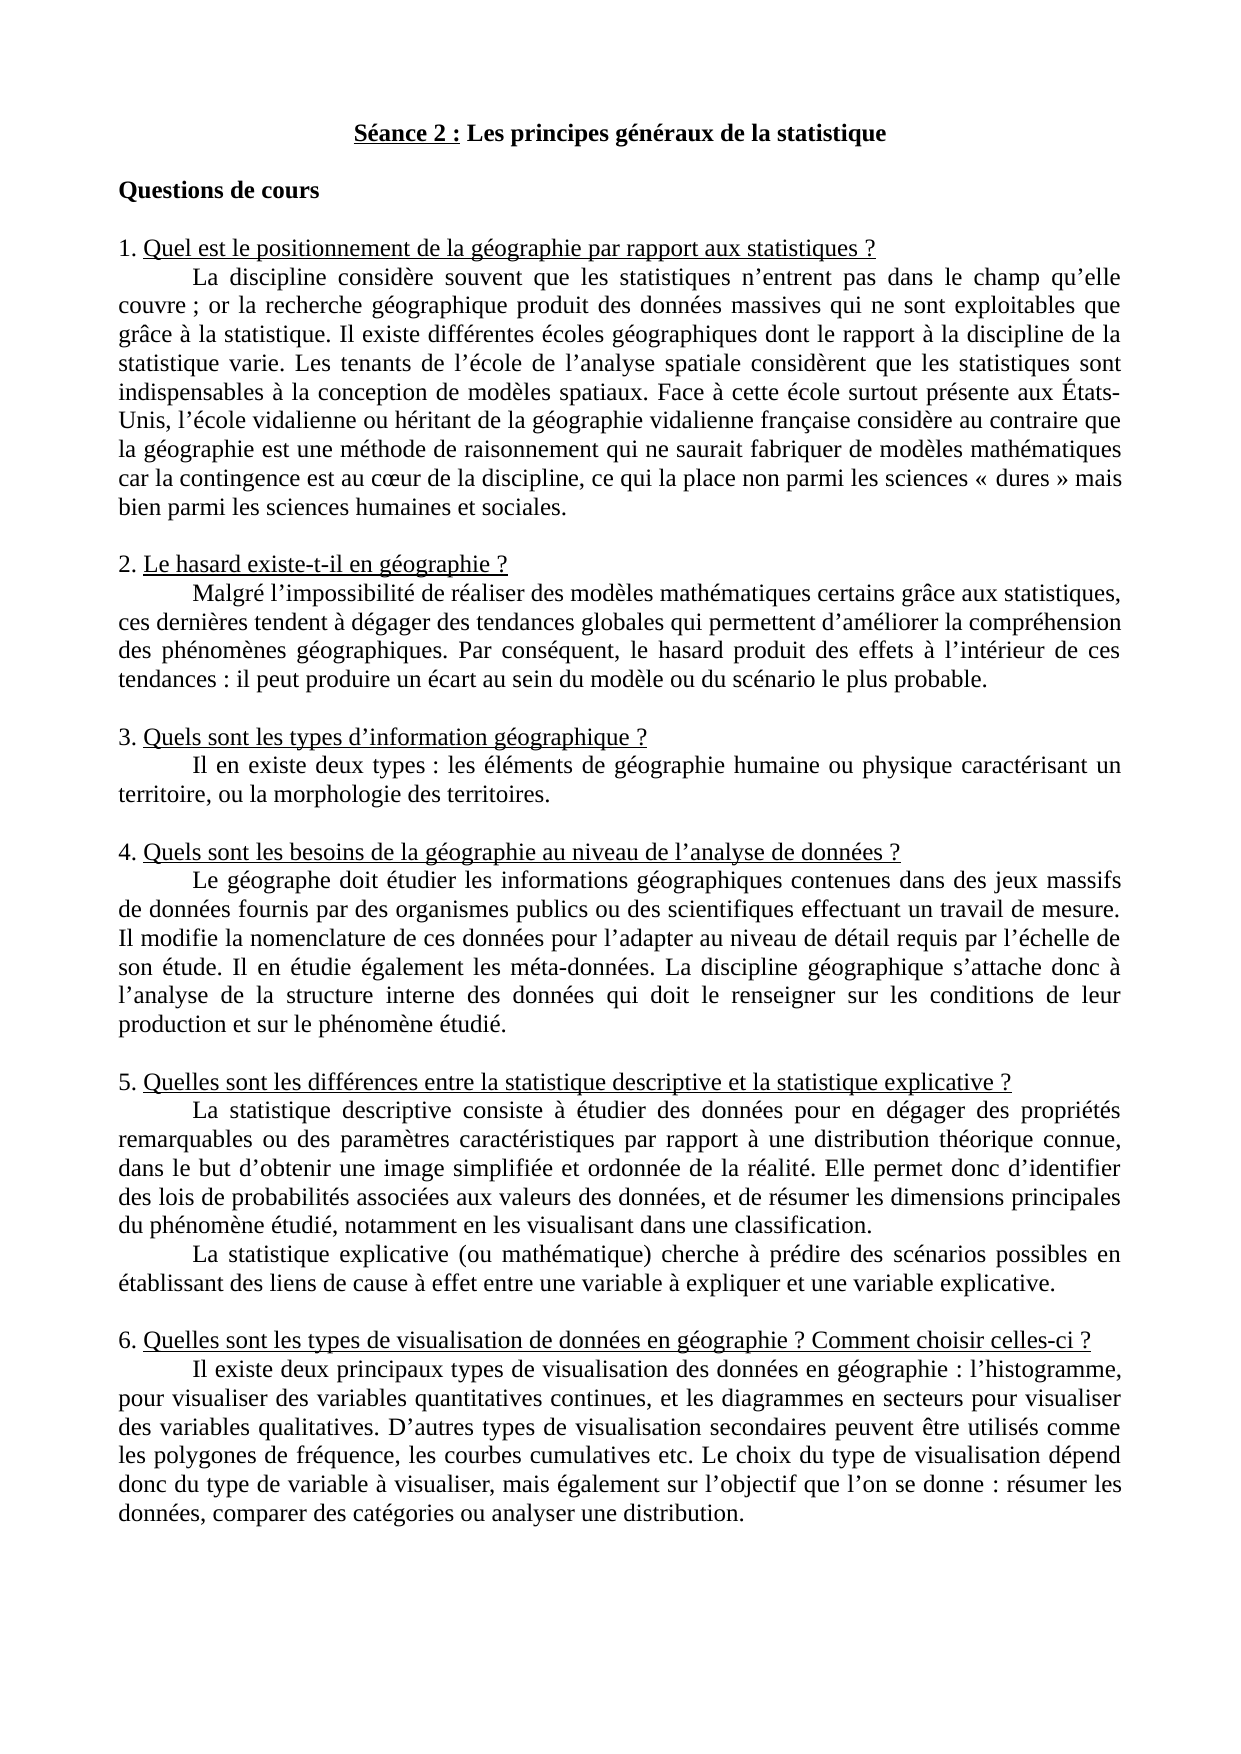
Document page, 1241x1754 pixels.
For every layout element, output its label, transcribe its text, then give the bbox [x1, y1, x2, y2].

text 5. Quelles sont les différences entre la statistique descriptive et la statistique explicative ? [118, 1067, 1122, 1096]
text 4. Quels sont les besoins de la géographie au niveau de l’analyse de données ? [118, 837, 1122, 866]
text Questions de cours [118, 176, 1122, 204]
text La discipline considère souvent que les statistiques n’entrent pas dans le champ qu’elle couvre ; or la recherche géographique produit des données massives qui ne sont exploitables que grâce à la statistique. Il existe différentes écoles géographiques dont le rapport à la discipline de la statistique varie. Les tenants de l’école de l’analyse spatiale considèrent que les statistiques sont indispensables à la conception de modèles spatiaux. Face à cette école surtout présente aux États-Unis, l’école vidalienne ou héritant de la géographie vidalienne française considère au contraire que la géographie est une méthode de raisonnement qui ne saurait fabriquer de modèles mathématiques car la contingence est au cœur de la discipline, ce qui la place non parmi les sciences « dures » mais bien parmi les sciences humaines et sociales. [118, 262, 1122, 521]
text Séance 2 : Les principes généraux de la statistique [118, 118, 1122, 147]
text Le géographe doit étudier les informations géographiques contenues dans des jeux massifs de données fournis par des organismes publics ou des scientifiques effectuant un travail de mesure. Il modifie la nomenclature de ces données pour l’adapter au niveau de détail requis par l’échelle de son étude. Il en étudie également les méta-données. La discipline géographique s’attache donc à l’analyse de la structure interne des données qui doit le renseigner sur les conditions de leur production et sur le phénomène étudié. [118, 866, 1122, 1038]
text Malgré l’impossibilité de réaliser des modèles mathématiques certains grâce aux statistiques, ces dernières tendent à dégager des tendances globales qui permettent d’améliorer la compréhension des phénomènes géographiques. Par conséquent, le hasard produit des effets à l’intérieur de ces tendances : il peut produire un écart au sein du modèle ou du scénario le plus probable. [118, 578, 1122, 693]
text 1. Quel est le positionnement de la géographie par rapport aux statistiques ? [118, 233, 1122, 262]
text Il existe deux principaux types de visualisation des données en géographie : l’histogramme, pour visualiser des variables quantitatives continues, et les diagrammes en secteurs pour visualiser des variables qualitatives. D’autres types de visualisation secondaires peuvent être utilisés comme les polygones de fréquence, les courbes cumulatives etc. Le choix du type de visualisation dépend donc du type de variable à visualiser, mais également sur l’objectif que l’on se donne : résumer les données, comparer des catégories ou analyser une distribution. [118, 1354, 1122, 1527]
text 2. Le hasard existe-t-il en géographie ? [118, 549, 1122, 578]
text 3. Quels sont les types d’information géographique ? [118, 722, 1122, 751]
text La statistique descriptive consiste à étudier des données pour en dégager des propriétés remarquables ou des paramètres caractéristiques par rapport à une distribution théorique connue, dans le but d’obtenir une image simplifiée et ordonnée de la réalité. Elle permet donc d’identifier des lois de probabilités associées aux valeurs des données, et de résumer les dimensions principales du phénomène étudié, notamment en les visualisant dans une classification. [118, 1096, 1122, 1239]
text Il en existe deux types : les éléments de géographie humaine ou physique caractérisant un territoire, ou la morphologie des territoires. [118, 751, 1122, 808]
text La statistique explicative (ou mathématique) cherche à prédire des scénarios possibles en établissant des liens de cause à effet entre une variable à expliquer et une variable explicative. [118, 1239, 1122, 1297]
text 6. Quelles sont les types de visualisation de données en géographie ? Comment choisir celles-ci ? [118, 1326, 1122, 1354]
